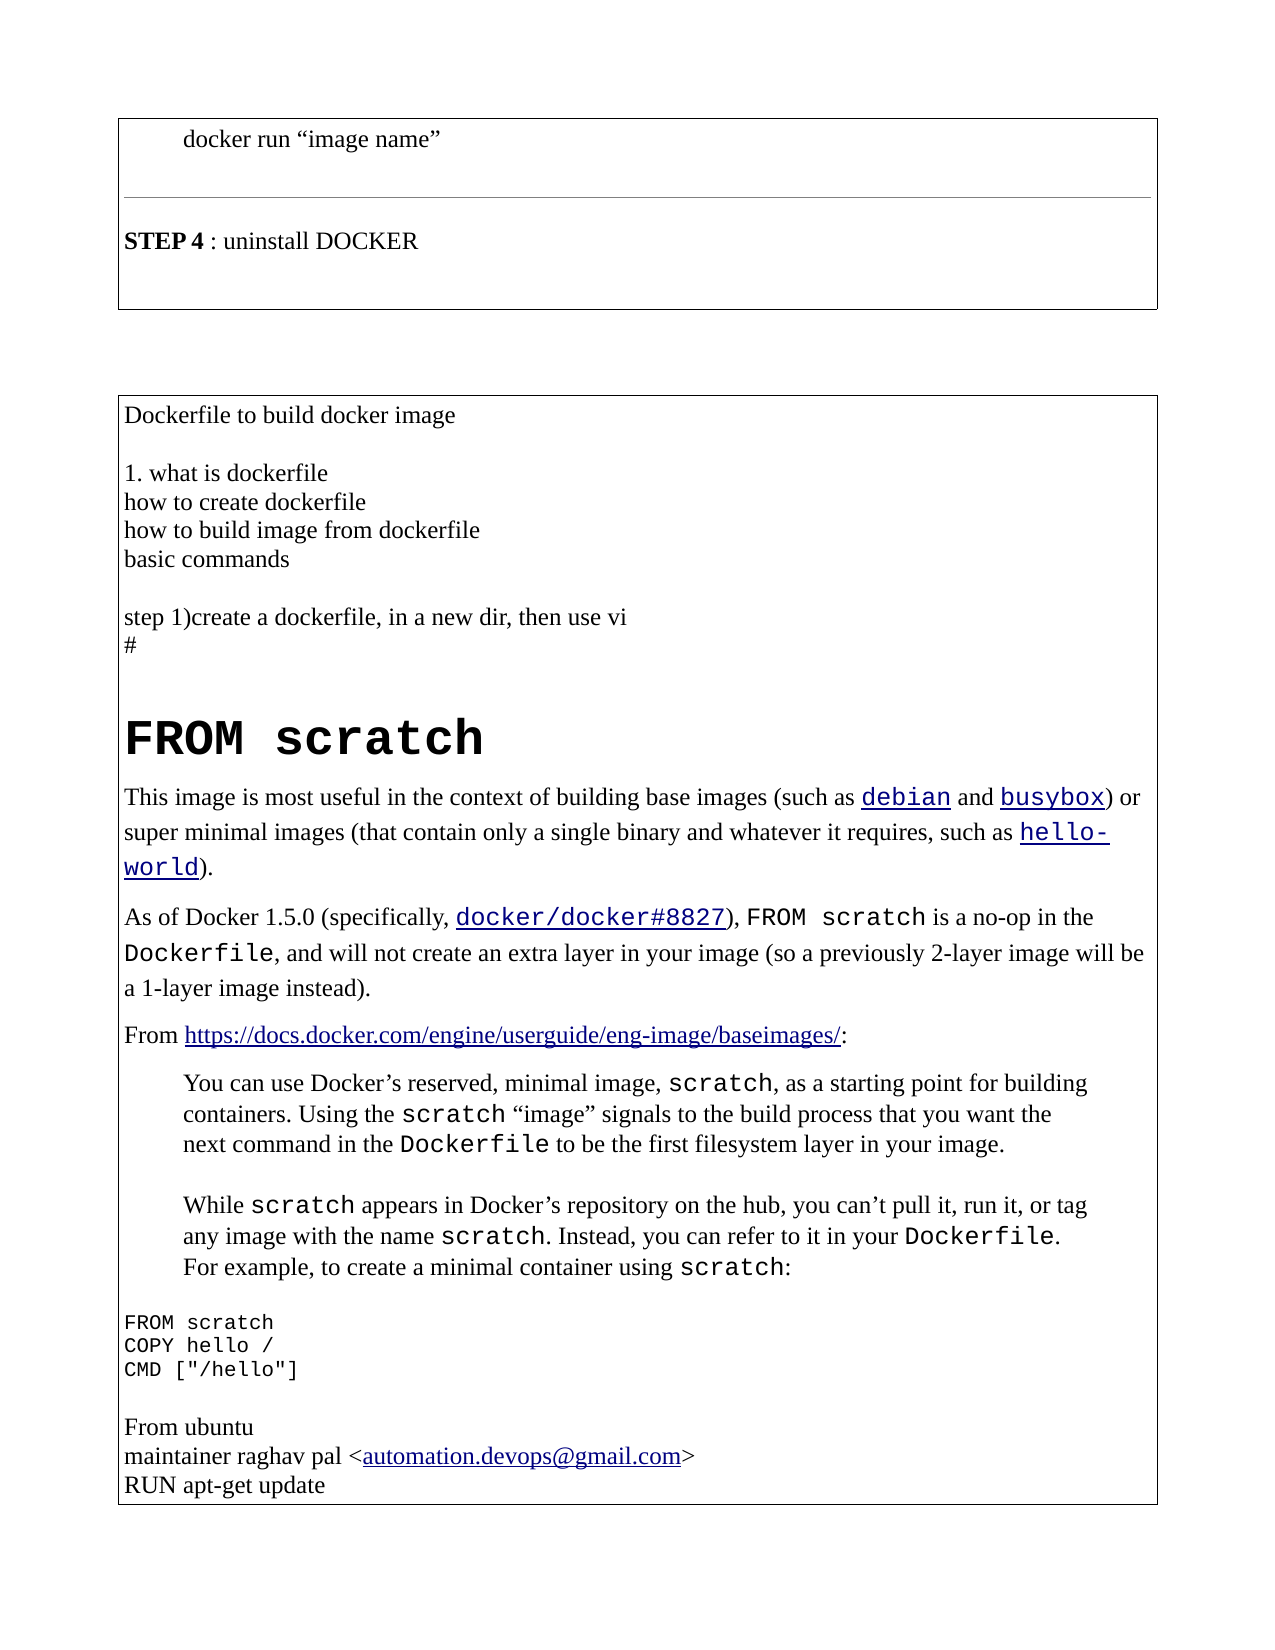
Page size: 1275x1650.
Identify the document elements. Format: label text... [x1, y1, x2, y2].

table_header docker run “image name” STEP 4 : uninstall DOCKER [119, 119, 1157, 308]
table_header Dockerfile to build docker image 1. what is dockerfile how to create dockerfile how to build image from dockerfile basic commands step 1)create a dockerfile, in a new dir, then use vi # FROM scratch This image is most useful in the context of building base images (such as debian and busybox) or super minimal images (that contain only a single binary and whatever it requires, such as hello-world). As of Docker 1.5.0 (specifically, docker/docker#8827), FROM scratch is a no-op in the Dockerfile, and will not create an extra layer in your image (so a previously 2-layer image will be a 1-layer image instead). From https://docs.docker.com/engine/userguide/eng-image/baseimages/: You can use Docker’s reserved, minimal image, scratch, as a starting point for building containers. Using the scratch “image” signals to the build process that you want the next command in the Dockerfile to be the first filesystem layer in your image. While scratch appears in Docker’s repository on the hub, you can’t pull it, run it, or tag any image with the name scratch. Instead, you can refer to it in your Dockerfile. For example, to create a minimal container using scratch: FROM scratch COPY hello / CMD ["/hello"] From ubuntu maintainer raghav pal <automation.devops@gmail.com> RUN apt-get update [119, 396, 1157, 1504]
